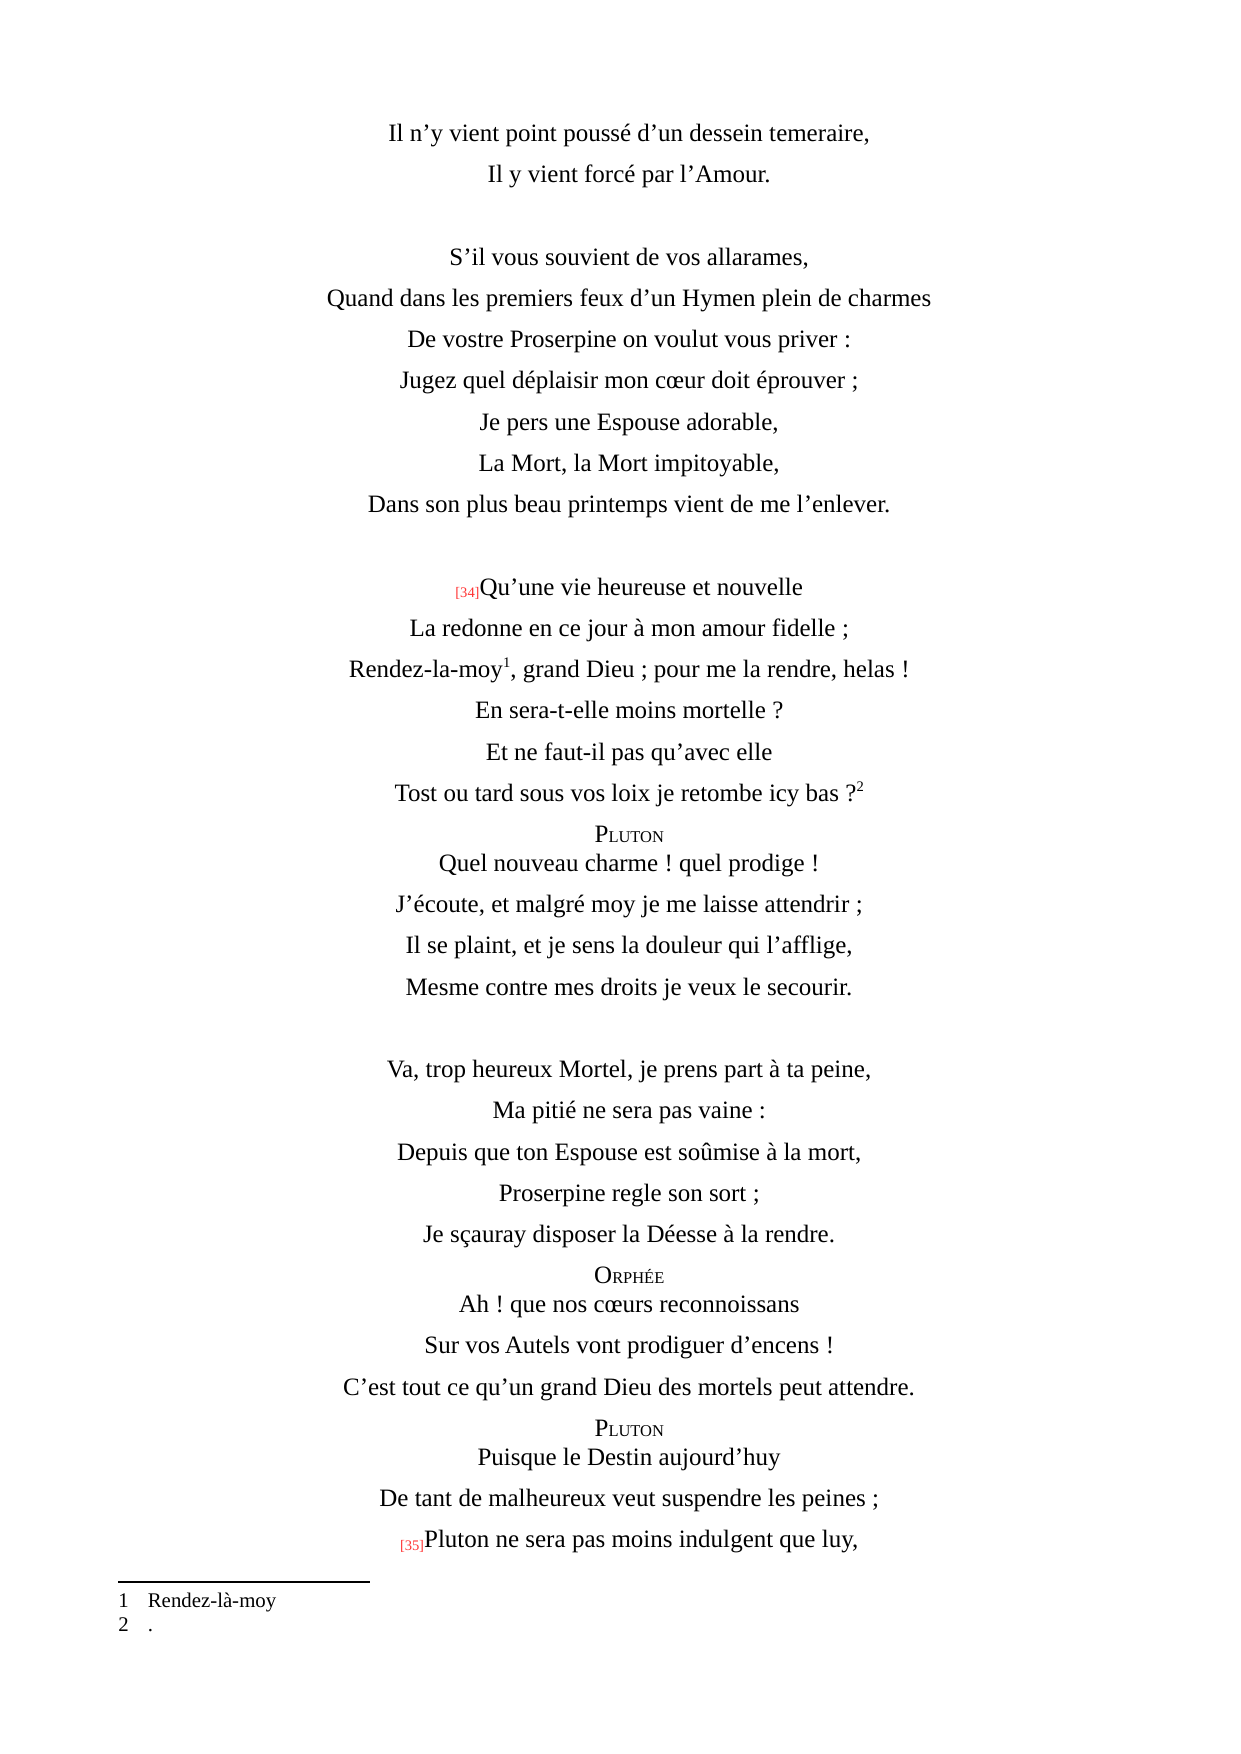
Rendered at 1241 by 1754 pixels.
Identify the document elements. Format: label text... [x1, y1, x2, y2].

text Rendez-la-moy, grand Dieu ; pour me la rendre, helas ! [118, 654, 1122, 683]
text [34]Qu’une vie heureuse et nouvelle [118, 572, 1122, 601]
text S’il vous souvient de vos allarames, [118, 242, 1122, 271]
text Proserpine regle son sort ; [118, 1178, 1122, 1207]
text [35]Pluton ne sera pas moins indulgent que luy, [118, 1524, 1122, 1553]
text Quand dans les premiers feux d’un Hymen plein de charmes [118, 283, 1122, 312]
text Tost ou tard sous vos loix je retombe icy bas ? [118, 778, 1122, 807]
text Mesme contre mes droits je veux le secourir. [118, 972, 1122, 1001]
text Il n’y vient point poussé d’un dessein temeraire, [118, 118, 1122, 147]
text Sur vos Autels vont prodiguer d’encens ! [118, 1331, 1122, 1359]
text Puisque le Destin aujourd’huy [118, 1442, 1122, 1471]
text Pluton [118, 1413, 1122, 1442]
text Je sçauray disposer la Déesse à la rendre. [118, 1219, 1122, 1248]
text Quel nouveau charme ! quel prodige ! [118, 848, 1122, 877]
text Pluton [118, 819, 1122, 848]
text La Mort, la Mort impitoyable, [118, 448, 1122, 477]
text Orphée [118, 1261, 1122, 1289]
text Depuis que ton Espouse est soûmise à la mort, [118, 1137, 1122, 1166]
text La redonne en ce jour à mon amour fidelle ; [118, 613, 1122, 642]
text Va, trop heureux Mortel, je prens part à ta peine, [118, 1054, 1122, 1083]
text De vostre Proserpine on voulut vous priver : [118, 324, 1122, 353]
text Ah ! que nos cœurs reconnoissans [118, 1289, 1122, 1318]
text En sera-t-elle moins mortelle ? [118, 696, 1122, 724]
text De tant de malheureux veut suspendre les peines ; [118, 1483, 1122, 1512]
text C’est tout ce qu’un grand Dieu des mortels peut attendre. [118, 1372, 1122, 1401]
text Dans son plus beau printemps vient de me l’enlever. [118, 489, 1122, 518]
text Rendez-là-moy [118, 1588, 1122, 1612]
text Et ne faut-il pas qu’avec elle [118, 737, 1122, 766]
text Je pers une Espouse adorable, [118, 407, 1122, 436]
text . [118, 1612, 1122, 1636]
text Il se plaint, et je sens la douleur qui l’afflige, [118, 931, 1122, 959]
text J’écoute, et malgré moy je me laisse attendrir ; [118, 889, 1122, 918]
text Jugez quel déplaisir mon cœur doit éprouver ; [118, 366, 1122, 394]
text Il y vient forcé par l’Amour. [118, 159, 1122, 188]
text Ma pitié ne sera pas vaine : [118, 1096, 1122, 1124]
